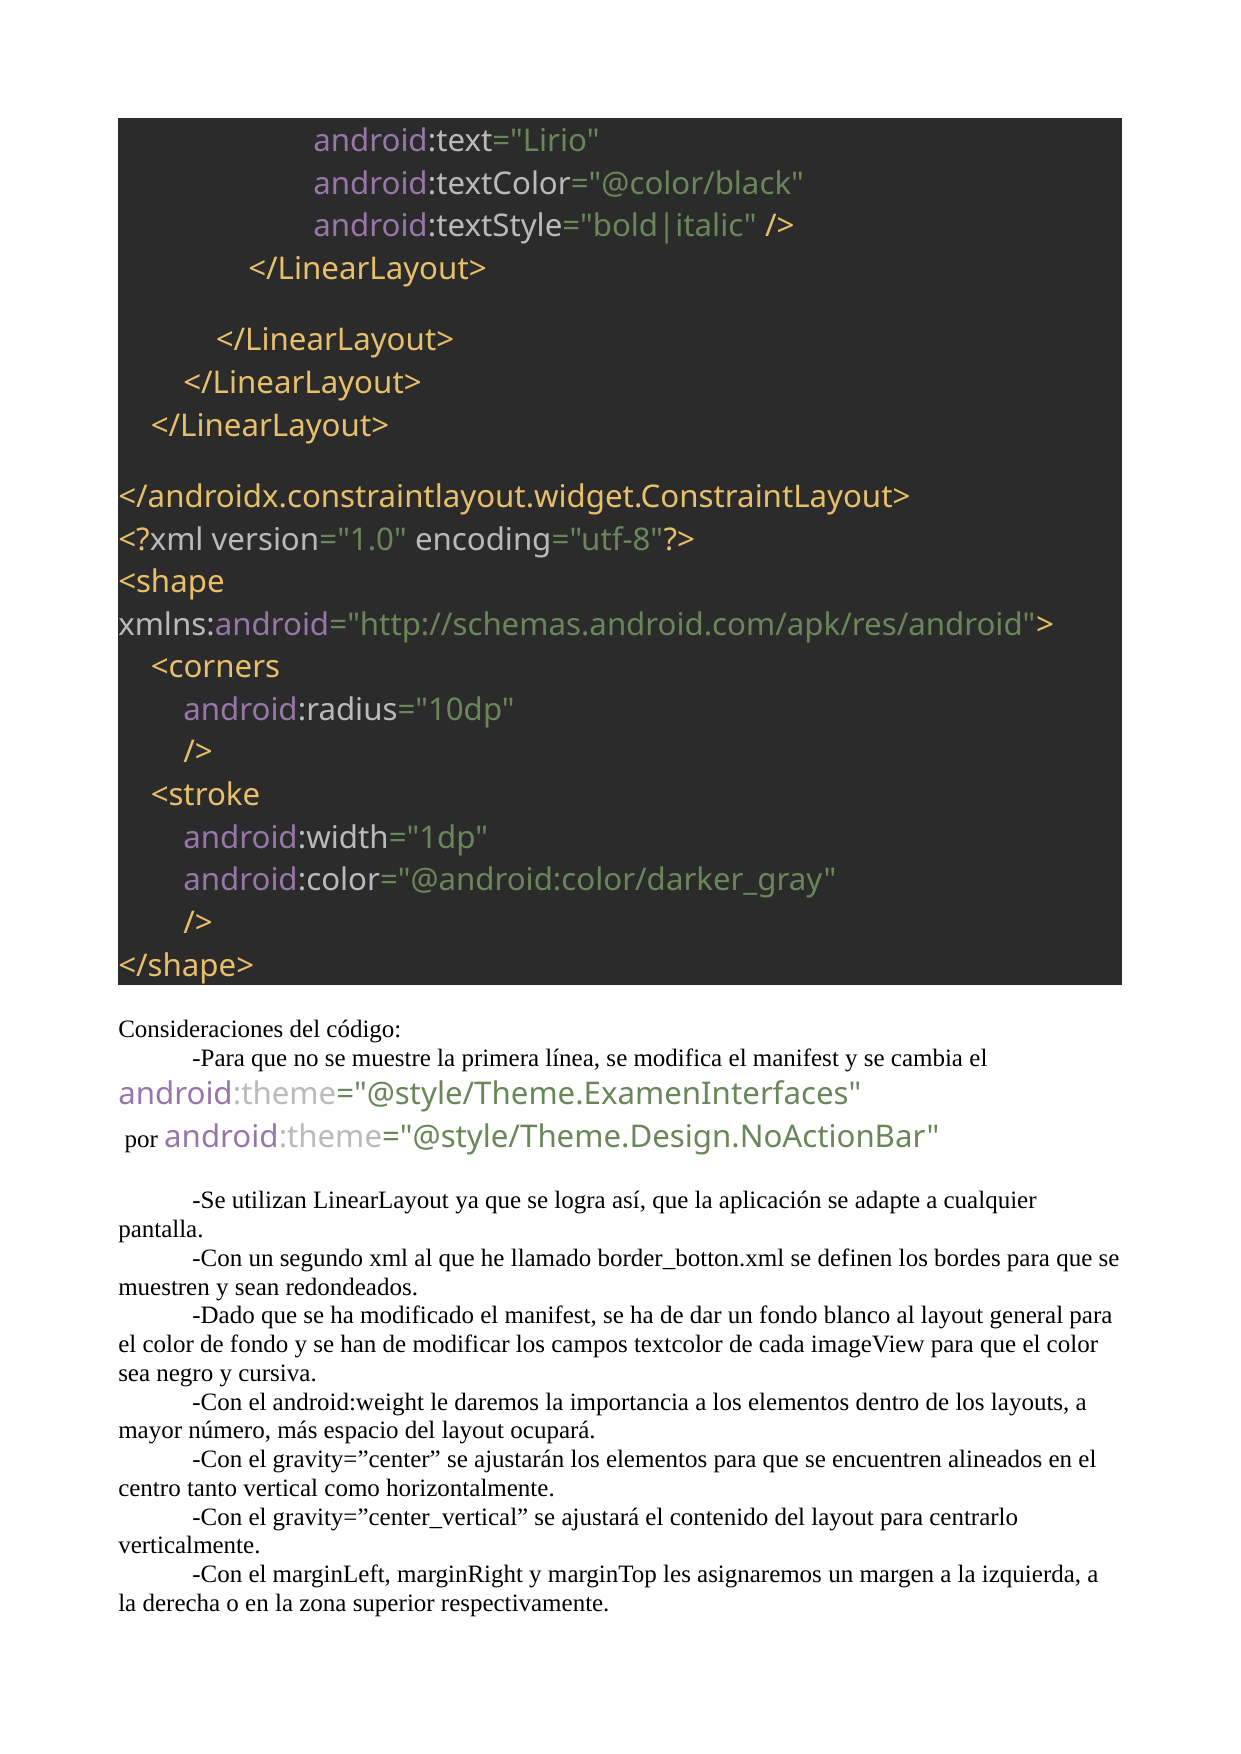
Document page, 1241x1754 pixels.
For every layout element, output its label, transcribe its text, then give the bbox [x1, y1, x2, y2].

text -Con un segundo xml al que he llamado border_botton.xml se definen los bordes para que se muestren y sean redondeados. [118, 1243, 1122, 1300]
text -Con el marginLeft, marginRight y marginTop les asignaremos un margen a la izquierda, a la derecha o en la zona superior respectivamente. [118, 1559, 1122, 1617]
text android:text="Lirio" android:textColor="@color/black" android:textStyle="bold|italic" /> </LinearLayout> </LinearLayout> </LinearLayout> </LinearLayout> </androidx.constraintlayout.widget.ConstraintLayout> [118, 118, 1122, 516]
text -Con el android:weight le daremos la importancia a los elementos dentro de los layouts, a mayor número, más espacio del layout ocupará. [118, 1387, 1122, 1444]
text -Para que no se muestre la primera línea, se modifica el manifest y se cambia el android:theme="@style/Theme.ExamenInterfaces" [118, 1043, 1122, 1114]
text -Dado que se ha modificado el manifest, se ha de dar un fondo blanco al layout general para el color de fondo y se han de modificar los campos textcolor de cada imageView para que el color sea negro y cursiva. [118, 1300, 1122, 1387]
text <?xml version="1.0" encoding="utf-8"?> <shape xmlns:android="http://schemas.android.com/apk/res/android"> <corners android:radius="10dp" /> <stroke android:width="1dp" android:color="@android:color/darker_gray" /> </shape> [118, 516, 1122, 985]
text -Con el gravity=”center_vertical” se ajustará el contenido del layout para centrarlo verticalmente. [118, 1502, 1122, 1559]
text por android:theme="@style/Theme.Design.NoActionBar" [118, 1114, 1122, 1157]
text -Con el gravity=”center” se ajustarán los elementos para que se encuentren alineados en el centro tanto vertical como horizontalmente. [118, 1444, 1122, 1502]
text Consideraciones del código: [118, 1014, 1122, 1043]
text -Se utilizan LinearLayout ya que se logra así, que la aplicación se adapte a cualquier pantalla. [118, 1185, 1122, 1243]
